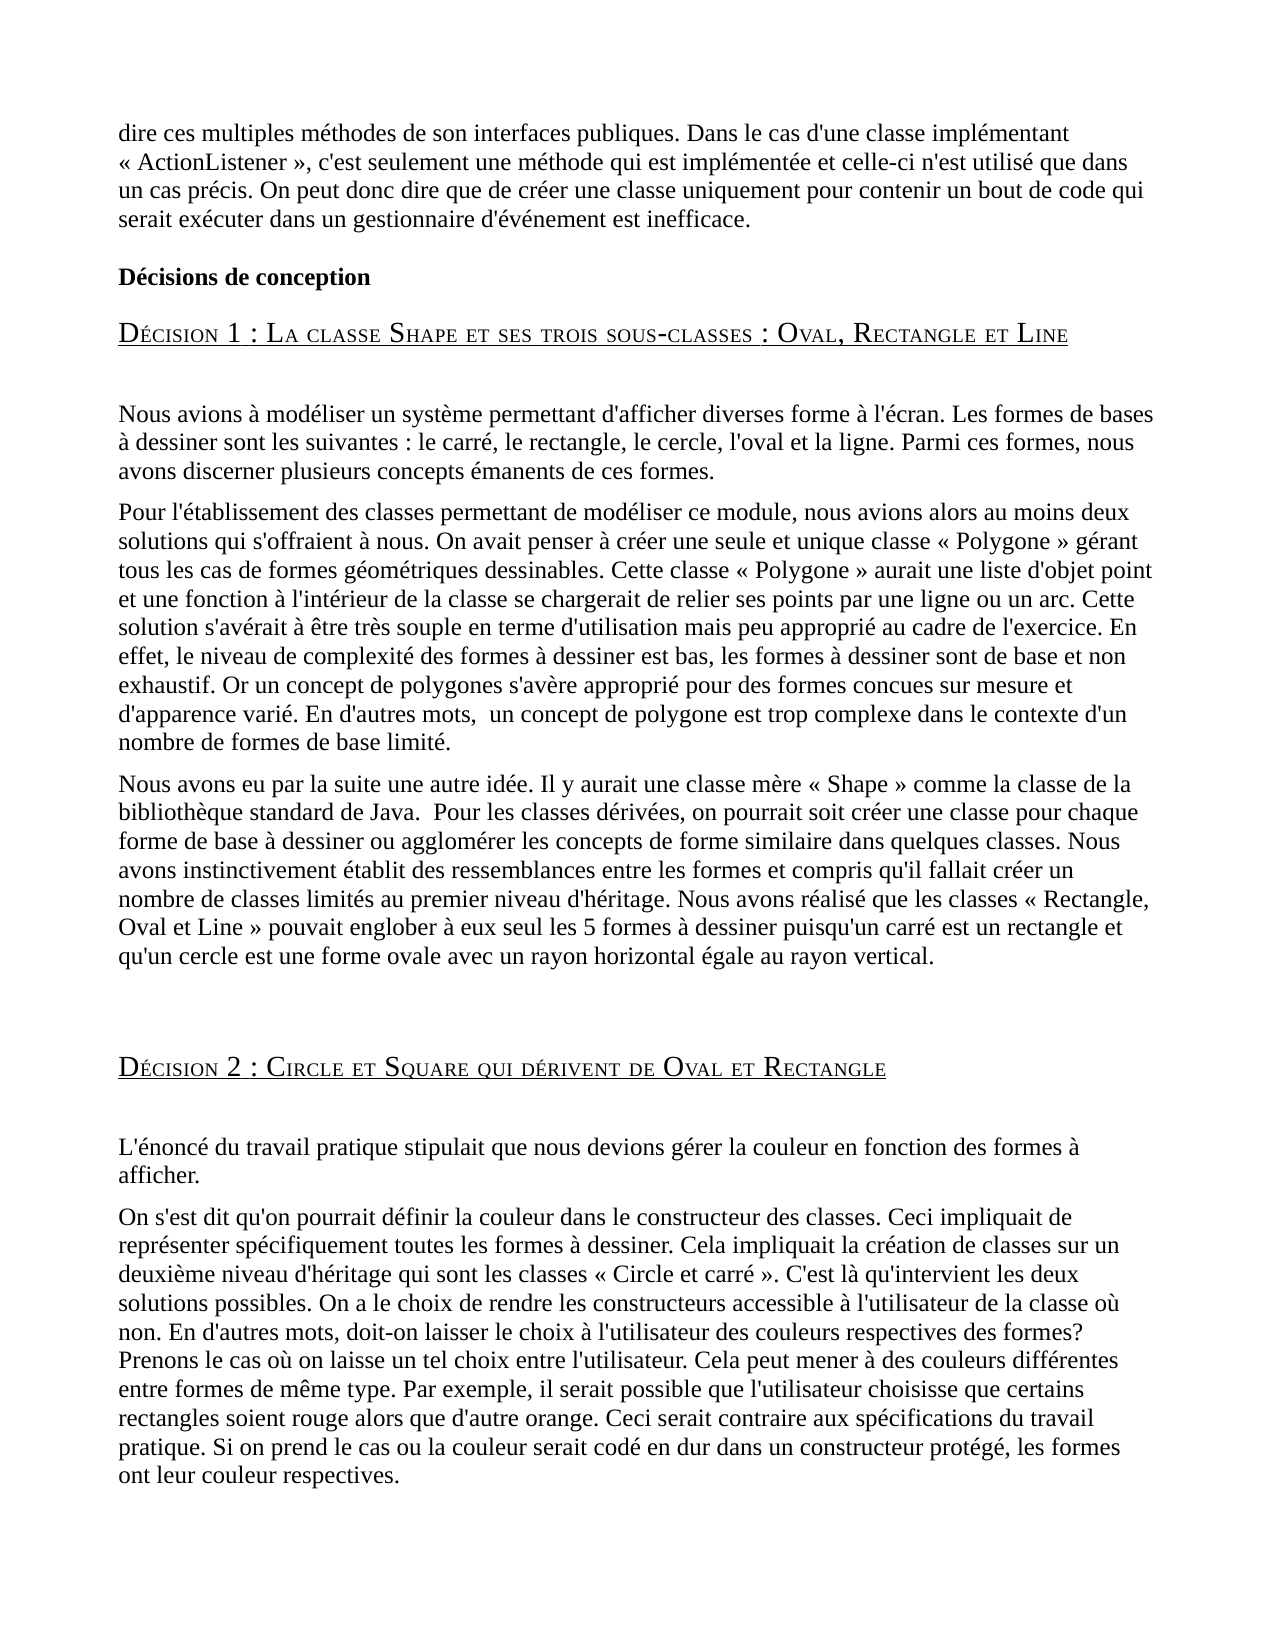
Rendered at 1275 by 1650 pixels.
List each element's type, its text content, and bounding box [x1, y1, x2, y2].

text On s'est dit qu'on pourrait définir la couleur dans le constructeur des classes. Ceci impliquait de représenter spécifiquement toutes les formes à dessiner. Cela impliquait la création de classes sur un deuxième niveau d'héritage qui sont les classes « Circle et carré ». C'est là qu'intervient les deux solutions possibles. On a le choix de rendre les constructeurs accessible à l'utilisateur de la classe où non. En d'autres mots, doit-on laisser le choix à l'utilisateur des couleurs respectives des formes? Prenons le cas où on laisse un tel choix entre l'utilisateur. Cela peut mener à des couleurs différentes entre formes de même type. Par exemple, il serait possible que l'utilisateur choisisse que certains rectangles soient rouge alors que d'autre orange. Ceci serait contraire aux spécifications du travail pratique. Si on prend le cas ou la couleur serait codé en dur dans un constructeur protégé, les formes ont leur couleur respectives. [118, 1202, 1157, 1489]
text Nous avions à modéliser un système permettant d'afficher diverses forme à l'écran. Les formes de bases à dessiner sont les suivantes : le carré, le rectangle, le cercle, l'oval et la ligne. Parmi ces formes, nous avons discerner plusieurs concepts émanents de ces formes. [118, 399, 1157, 485]
subtitle Décision 1 : La classe Shape et ses trois sous-classes : Oval, Rectangle et Line [118, 316, 1157, 349]
text Pour l'établissement des classes permettant de modéliser ce module, nous avions alors au moins deux solutions qui s'offraient à nous. On avait penser à créer une seule et unique classe « Polygone » gérant tous les cas de formes géométriques dessinables. Cette classe « Polygone » aurait une liste d'objet point et une fonction à l'intérieur de la classe se chargerait de relier ses points par une ligne ou un arc. Cette solution s'avérait à être très souple en terme d'utilisation mais peu approprié au cadre de l'exercice. En effet, le niveau de complexité des formes à dessiner est bas, les formes à dessiner sont de base et non exhaustif. Or un concept de polygones s'avère approprié pour des formes concues sur mesure et d'apparence varié. En d'autres mots, un concept de polygone est trop complexe dans le contexte d'un nombre de formes de base limité. [118, 497, 1157, 756]
text L'énoncé du travail pratique stipulait que nous devions gérer la couleur en fonction des formes à afficher. [118, 1132, 1157, 1189]
subtitle Décision 2 : Circle et Square qui dérivent de Oval et Rectangle [118, 1049, 1157, 1082]
text Décisions de conception [118, 262, 1157, 291]
text Nous avons eu par la suite une autre idée. Il y aurait une classe mère « Shape » comme la classe de la bibliothèque standard de Java. Pour les classes dérivées, on pourrait soit créer une classe pour chaque forme de base à dessiner ou agglomérer les concepts de forme similaire dans quelques classes. Nous avons instinctivement établit des ressemblances entre les formes et compris qu'il fallait créer un nombre de classes limités au premier niveau d'héritage. Nous avons réalisé que les classes « Rectangle, Oval et Line » pouvait englober à eux seul les 5 formes à dessiner puisqu'un carré est un rectangle et qu'un cercle est une forme ovale avec un rayon horizontal égale au rayon vertical. [118, 769, 1157, 970]
text dire ces multiples méthodes de son interfaces publiques. Dans le cas d'une classe implémentant « ActionListener », c'est seulement une méthode qui est implémentée et celle-ci n'est utilisé que dans un cas précis. On peut donc dire que de créer une classe uniquement pour contenir un bout de code qui serait exécuter dans un gestionnaire d'événement est inefficace. [118, 118, 1157, 233]
